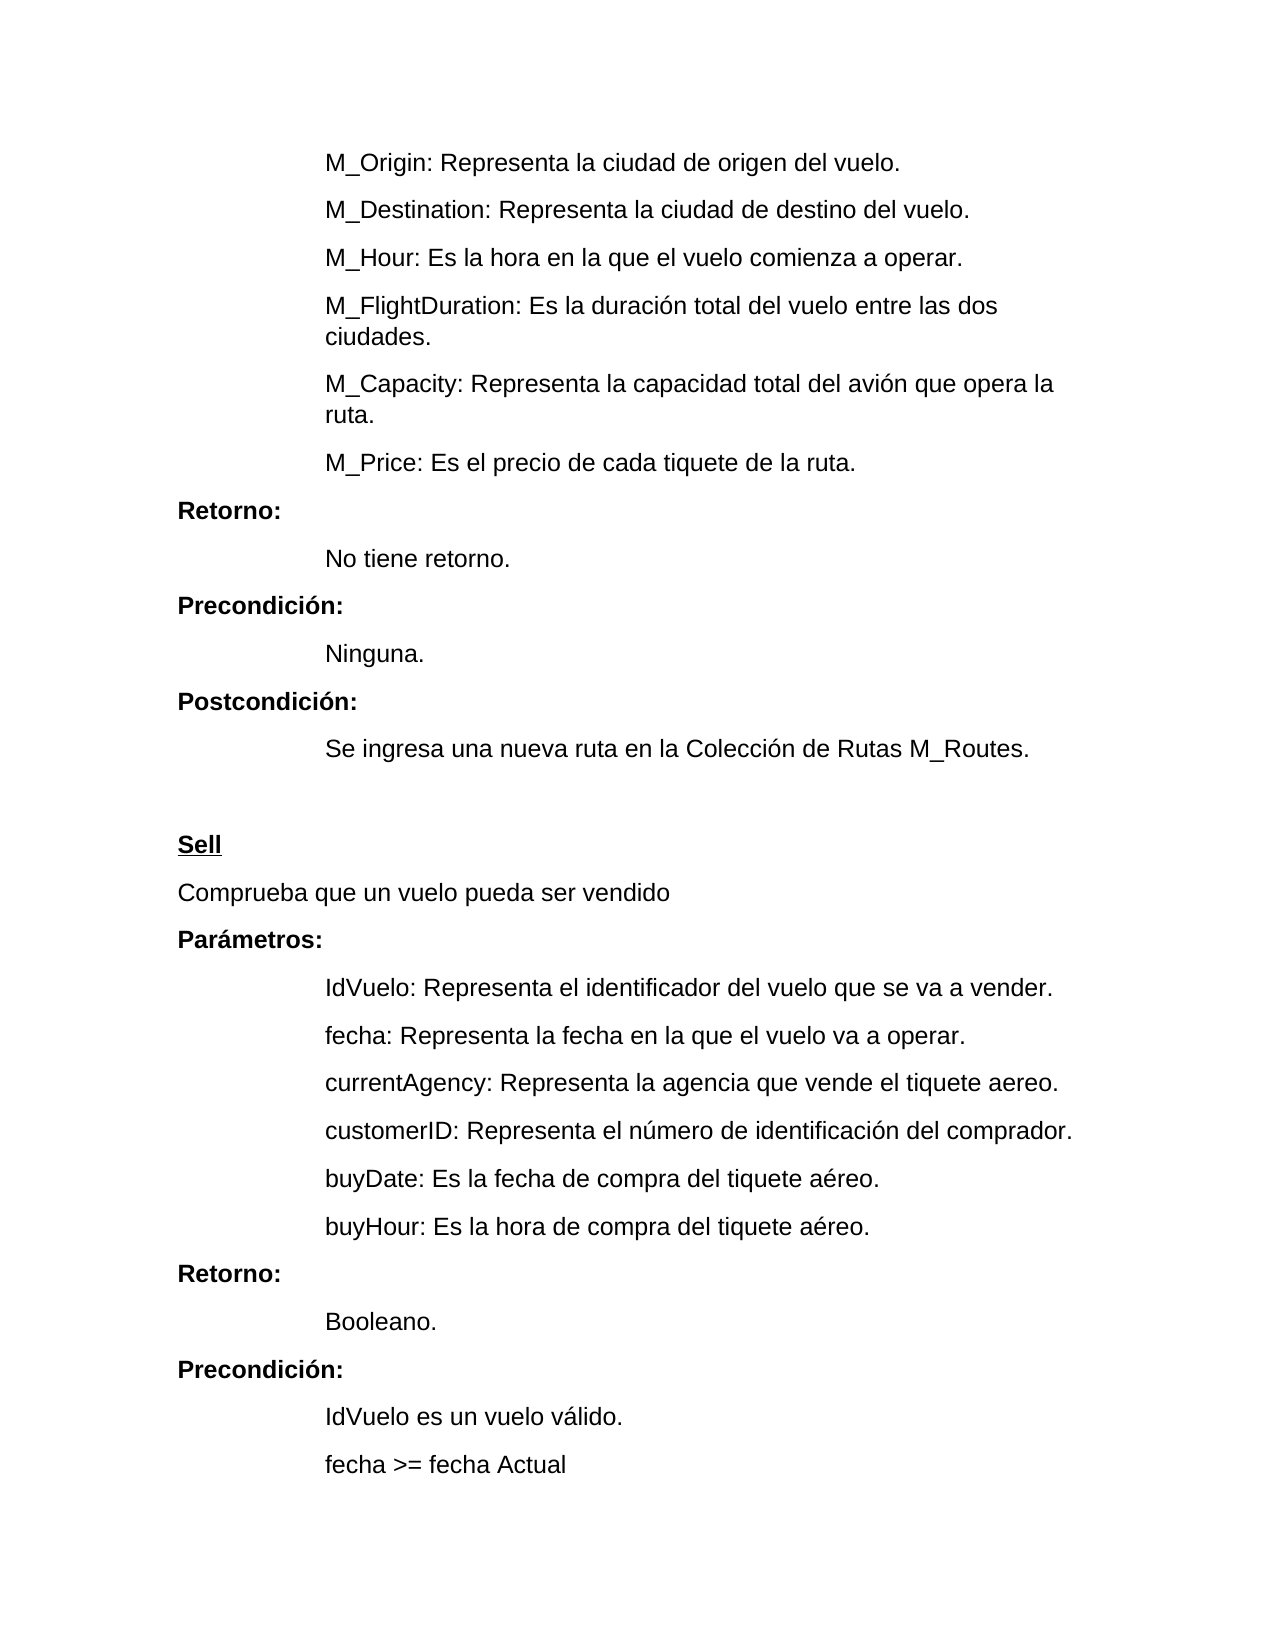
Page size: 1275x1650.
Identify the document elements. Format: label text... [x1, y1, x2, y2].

text Retorno: [177, 1259, 1098, 1288]
text Parámetros: [177, 925, 1098, 954]
text IdVuelo es un vuelo válido. [325, 1402, 1098, 1431]
text Precondición: [177, 1355, 1098, 1383]
text Comprueba que un vuelo pueda ser vendido [177, 878, 1098, 906]
text M_Origin: Representa la ciudad de origen del vuelo. [325, 148, 1098, 176]
text Se ingresa una nueva ruta en la Colección de Rutas M_Routes. [325, 734, 1098, 763]
text IdVuelo: Representa el identificador del vuelo que se va a vender. [325, 973, 1098, 1002]
text M_Hour: Es la hora en la que el vuelo comienza a operar. [325, 243, 1098, 272]
text Booleano. [325, 1307, 1098, 1336]
text M_FlightDuration: Es la duración total del vuelo entre las dos ciudades. [325, 291, 1098, 351]
text buyDate: Es la fecha de compra del tiquete aéreo. [325, 1164, 1098, 1193]
text Postcondición: [177, 687, 1098, 716]
text Sell [177, 830, 1098, 859]
text No tiene retorno. [325, 544, 1098, 572]
text fecha >= fecha Actual [325, 1450, 1098, 1479]
text Precondición: [177, 591, 1098, 620]
text M_Price: Es el precio de cada tiquete de la ruta. [325, 448, 1098, 477]
text M_Destination: Representa la ciudad de destino del vuelo. [325, 195, 1098, 224]
text Retorno: [177, 496, 1098, 525]
text currentAgency: Representa la agencia que vende el tiquete aereo. [325, 1068, 1098, 1097]
text Ninguna. [325, 639, 1098, 668]
text customerID: Representa el número de identificación del comprador. [325, 1116, 1098, 1145]
text M_Capacity: Representa la capacidad total del avión que opera la ruta. [325, 369, 1098, 429]
text buyHour: Es la hora de compra del tiquete aéreo. [325, 1212, 1098, 1240]
text fecha: Representa la fecha en la que el vuelo va a operar. [325, 1021, 1098, 1049]
